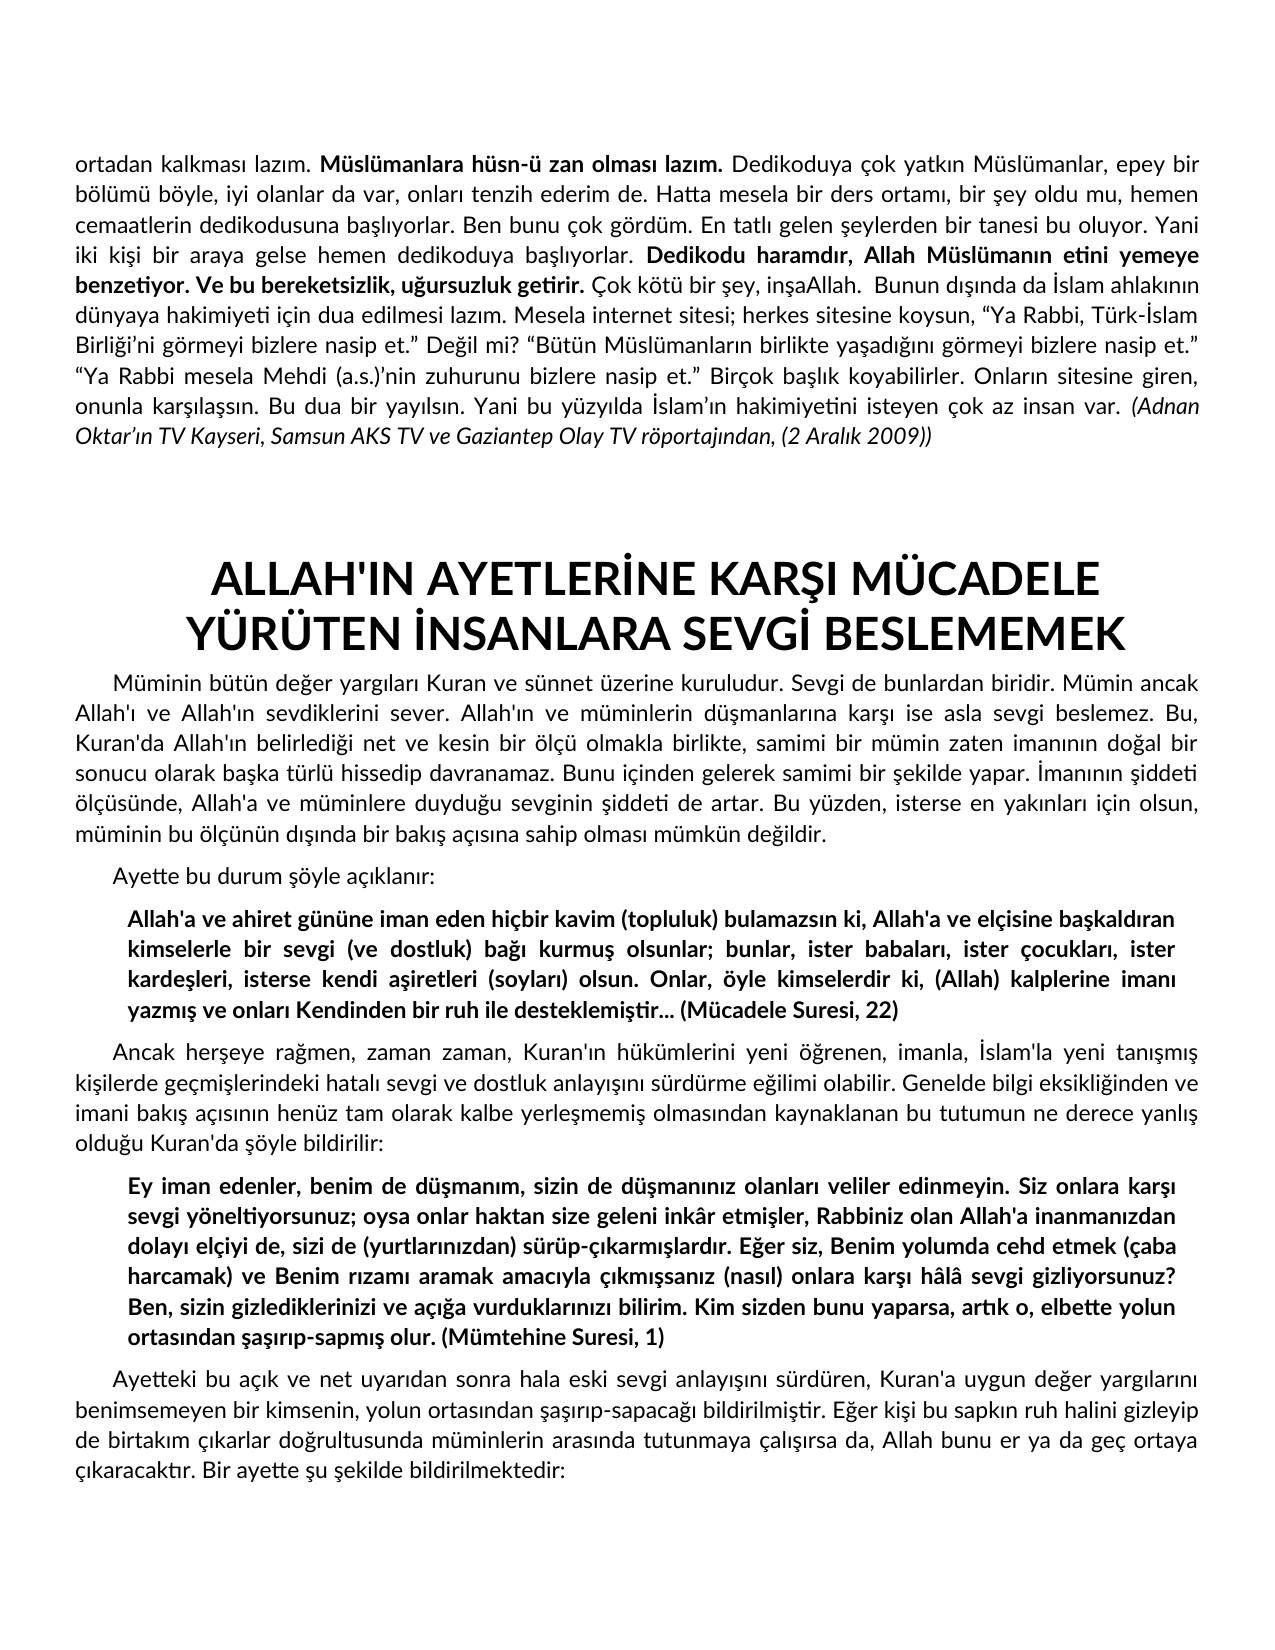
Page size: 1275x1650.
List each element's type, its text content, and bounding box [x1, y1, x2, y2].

text Müminin bütün değer yargıları Kuran ve sünnet üzerine kuruludur. Sevgi de bunlardan biridir. Mümin ancak Allah'ı ve Allah'ın sevdiklerini sever. Allah'ın ve müminlerin düşmanlarına karşı ise asla sevgi beslemez. Bu, Kuran'da Allah'ın belirlediği net ve kesin bir ölçü olmakla birlikte, samimi bir mümin zaten imanının doğal bir sonucu olarak başka türlü hissedip davranamaz. Bunu içinden gelerek samimi bir şekilde yapar. İmanının şiddeti ölçüsünde, Allah'a ve müminlere duyduğu sevginin şiddeti de artar. Bu yüzden, isterse en yakınları için olsun, müminin bu ölçünün dışında bir bakış açısına sahip olması mümkün değildir. [75, 668, 1200, 847]
text Allah'a ve ahiret gününe iman eden hiçbir kavim (topluluk) bulamazsın ki, Allah'a ve elçisine başkaldıran kimselerle bir sevgi (ve dostluk) bağı kurmuş olsunlar; bunlar, ister babaları, ister çocukları, ister kardeşleri, isterse kendi aşiretleri (soyları) olsun. Onlar, öyle kimselerdir ki, (Allah) kalplerine imanı yazmış ve onları Kendinden bir ruh ile desteklemiştir... (Mücadele Suresi, 22) [127, 905, 1177, 1023]
text Ayetteki bu açık ve net uyarıdan sonra hala eski sevgi anlayışını sürdüren, Kuran'a uygun değer yargılarını benimsemeyen bir kimsenin, yolun ortasından şaşırıp-sapacağı bildirilmiştir. Eğer kişi bu sapkın ruh halini gizleyip de birtakım çıkarlar doğrultusunda müminlerin arasında tutunmaya çalışırsa da, Allah bunu er ya da geç ortaya çıkaracaktır. Bir ayette şu şekilde bildirilmektedir: [75, 1365, 1200, 1483]
subtitle ALLAH'IN AYETLERİNE KARŞI MÜCADELE YÜRÜTEN İNSANLARA SEVGİ BESLEMEMEK [112, 550, 1200, 660]
text Ayette bu durum şöyle açıklanır: [75, 862, 1200, 889]
text Ey iman edenler, benim de düşmanım, sizin de düşmanınız olanları veliler edinmeyin. Siz onlara karşı sevgi yöneltiyorsunuz; oysa onlar haktan size geleni inkâr etmişler, Rabbiniz olan Allah'a inanmanızdan dolayı elçiyi de, sizi de (yurtlarınızdan) sürüp-çıkarmışlardır. Eğer siz, Benim yolumda cehd etmek (çaba harcamak) ve Benim rızamı aramak amacıyla çıkmışsanız (nasıl) onlara karşı hâlâ sevgi gizliyorsunuz? Ben, sizin gizlediklerinizi ve açığa vurduklarınızı bilirim. Kim sizden bunu yaparsa, artık o, elbette yolun ortasından şaşırıp-sapmış olur. (Mümtehine Suresi, 1) [127, 1171, 1177, 1350]
text ortadan kalkması lazım. Müslümanlara hüsn-ü zan olması lazım. Dedikoduya çok yatkın Müslümanlar, epey bir bölümü böyle, iyi olanlar da var, onları tenzih ederim de. Hatta mesela bir ders ortamı, bir şey oldu mu, hemen cemaatlerin dedikodusuna başlıyorlar. Ben bunu çok gördüm. En tatlı gelen şeylerden bir tanesi bu oluyor. Yani iki kişi bir araya gelse hemen dedikoduya başlıyorlar. Dedikodu haramdır, Allah Müslümanın etini yemeye benzetiyor. Ve bu bereketsizlik, uğursuzluk getirir. Çok kötü bir şey, inşaAllah. Bunun dışında da İslam ahlakının dünyaya hakimiyeti için dua edilmesi lazım. Mesela internet sitesi; herkes sitesine koysun, “Ya Rabbi, Türk-İslam Birliği’ni görmeyi bizlere nasip et.” Değil mi? “Bütün Müslümanların birlikte yaşadığını görmeyi bizlere nasip et.” “Ya Rabbi mesela Mehdi (a.s.)’nin zuhurunu bizlere nasip et.” Birçok başlık koyabilirler. Onların sitesine giren, onunla karşılaşsın. Bu dua bir yayılsın. Yani bu yüzyılda İslam’ın hakimiyetini isteyen çok az insan var. (Adnan Oktar’ın TV Kayseri, Samsun AKS TV ve Gaziantep Olay TV röportajından, (2 Aralık 2009)) [75, 150, 1200, 449]
text Ancak herşeye rağmen, zaman zaman, Kuran'ın hükümlerini yeni öğrenen, imanla, İslam'la yeni tanışmış kişilerde geçmişlerindeki hatalı sevgi ve dostluk anlayışını sürdürme eğilimi olabilir. Genelde bilgi eksikliğinden ve imani bakış açısının henüz tam olarak kalbe yerleşmemiş olmasından kaynaklanan bu tutumun ne derece yanlış olduğu Kuran'da şöyle bildirilir: [75, 1038, 1200, 1156]
